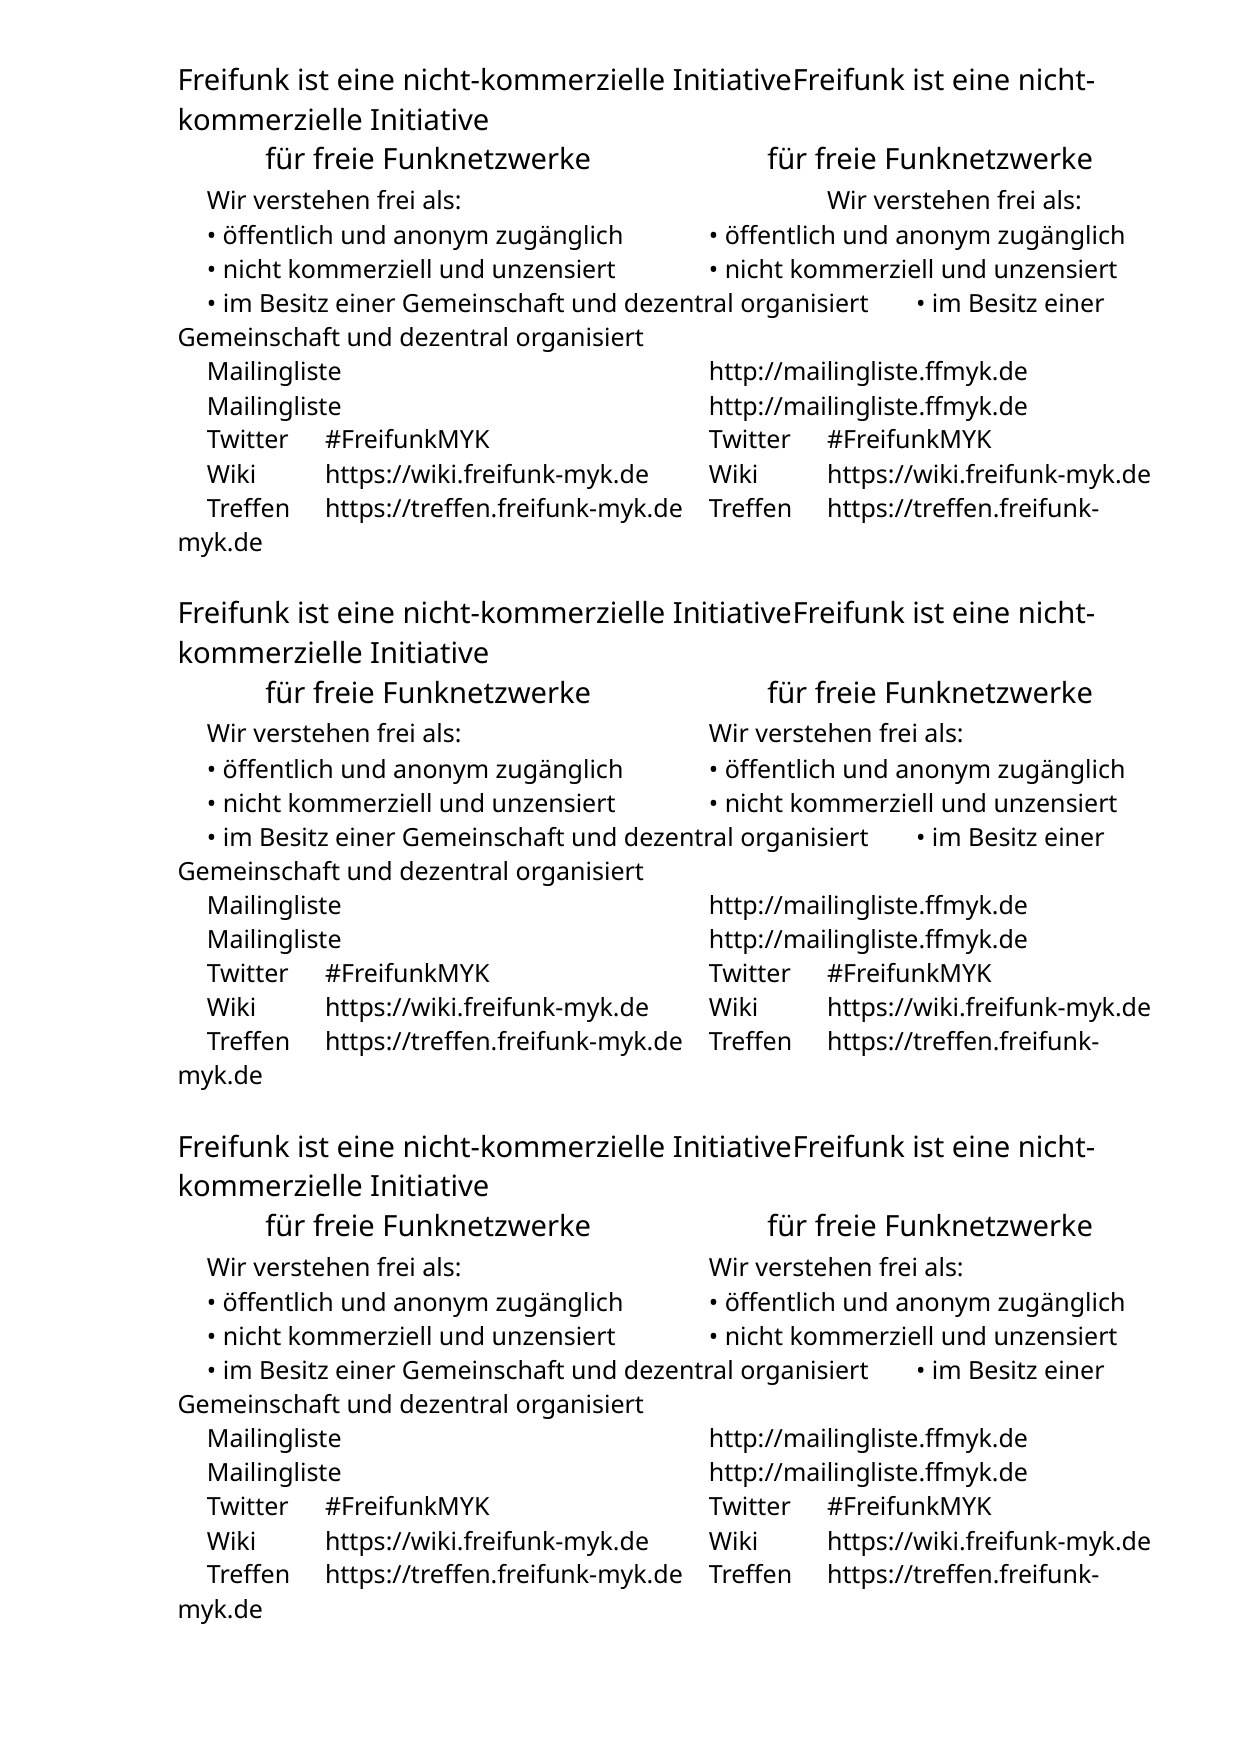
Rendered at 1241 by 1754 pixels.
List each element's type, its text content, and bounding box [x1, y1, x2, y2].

text Mailingliste http://mailingliste.ffmyk.de Mailingliste http://mailingliste.ffmyk.de [177, 1421, 1181, 1489]
text • öffentlich und anonym zugänglich • öffentlich und anonym zugänglich [177, 218, 1181, 252]
text Wiki https://wiki.freifunk-myk.de Wiki https://wiki.freifunk-myk.de [177, 456, 1181, 490]
text Freifunk ist eine nicht-kommerzielle Initiative Freifunk ist eine nicht-kommerzielle Initiative [177, 59, 1181, 138]
text • nicht kommerziell und unzensiert • nicht kommerziell und unzensiert [177, 785, 1181, 819]
text • im Besitz einer Gemeinschaft und dezentral organisiert • im Besitz einer Gemeinschaft und dezentral organisiert [177, 819, 1181, 887]
text Treffen https://treffen.freifunk-myk.de Treffen https://treffen.freifunk-myk.de [177, 1024, 1181, 1092]
text Mailingliste http://mailingliste.ffmyk.de Mailingliste http://mailingliste.ffmyk.de [177, 887, 1181, 956]
text für freie Funknetzwerke für freie Funknetzwerke [177, 138, 1181, 178]
text • nicht kommerziell und unzensiert • nicht kommerziell und unzensiert [177, 252, 1181, 286]
text Wir verstehen frei als: Wir verstehen frei als: [177, 178, 1181, 218]
text Wiki https://wiki.freifunk-myk.de Wiki https://wiki.freifunk-myk.de [177, 1523, 1181, 1557]
text Twitter #FreifunkMYK Twitter #FreifunkMYK [177, 1489, 1181, 1523]
text Twitter #FreifunkMYK Twitter #FreifunkMYK [177, 956, 1181, 990]
text • öffentlich und anonym zugänglich • öffentlich und anonym zugänglich [177, 751, 1181, 785]
text • im Besitz einer Gemeinschaft und dezentral organisiert • im Besitz einer Gemeinschaft und dezentral organisiert [177, 1353, 1181, 1421]
text Mailingliste http://mailingliste.ffmyk.de Mailingliste http://mailingliste.ffmyk.de [177, 354, 1181, 422]
text Freifunk ist eine nicht-kommerzielle Initiative Freifunk ist eine nicht-kommerzielle Initiative [177, 1126, 1181, 1205]
text Wir verstehen frei als: Wir verstehen frei als: [177, 1245, 1181, 1285]
text Treffen https://treffen.freifunk-myk.de Treffen https://treffen.freifunk-myk.de [177, 490, 1181, 558]
text Twitter #FreifunkMYK Twitter #FreifunkMYK [177, 422, 1181, 456]
text Wir verstehen frei als: Wir verstehen frei als: [177, 712, 1181, 751]
text • im Besitz einer Gemeinschaft und dezentral organisiert • im Besitz einer Gemeinschaft und dezentral organisiert [177, 286, 1181, 354]
text • nicht kommerziell und unzensiert • nicht kommerziell und unzensiert [177, 1319, 1181, 1353]
text Freifunk ist eine nicht-kommerzielle Initiative Freifunk ist eine nicht-kommerzielle Initiative [177, 592, 1181, 672]
text Wiki https://wiki.freifunk-myk.de Wiki https://wiki.freifunk-myk.de [177, 990, 1181, 1024]
text für freie Funknetzwerke für freie Funknetzwerke [177, 672, 1181, 712]
text Treffen https://treffen.freifunk-myk.de Treffen https://treffen.freifunk-myk.de [177, 1557, 1181, 1625]
text für freie Funknetzwerke für freie Funknetzwerke [177, 1205, 1181, 1245]
text • öffentlich und anonym zugänglich • öffentlich und anonym zugänglich [177, 1285, 1181, 1319]
